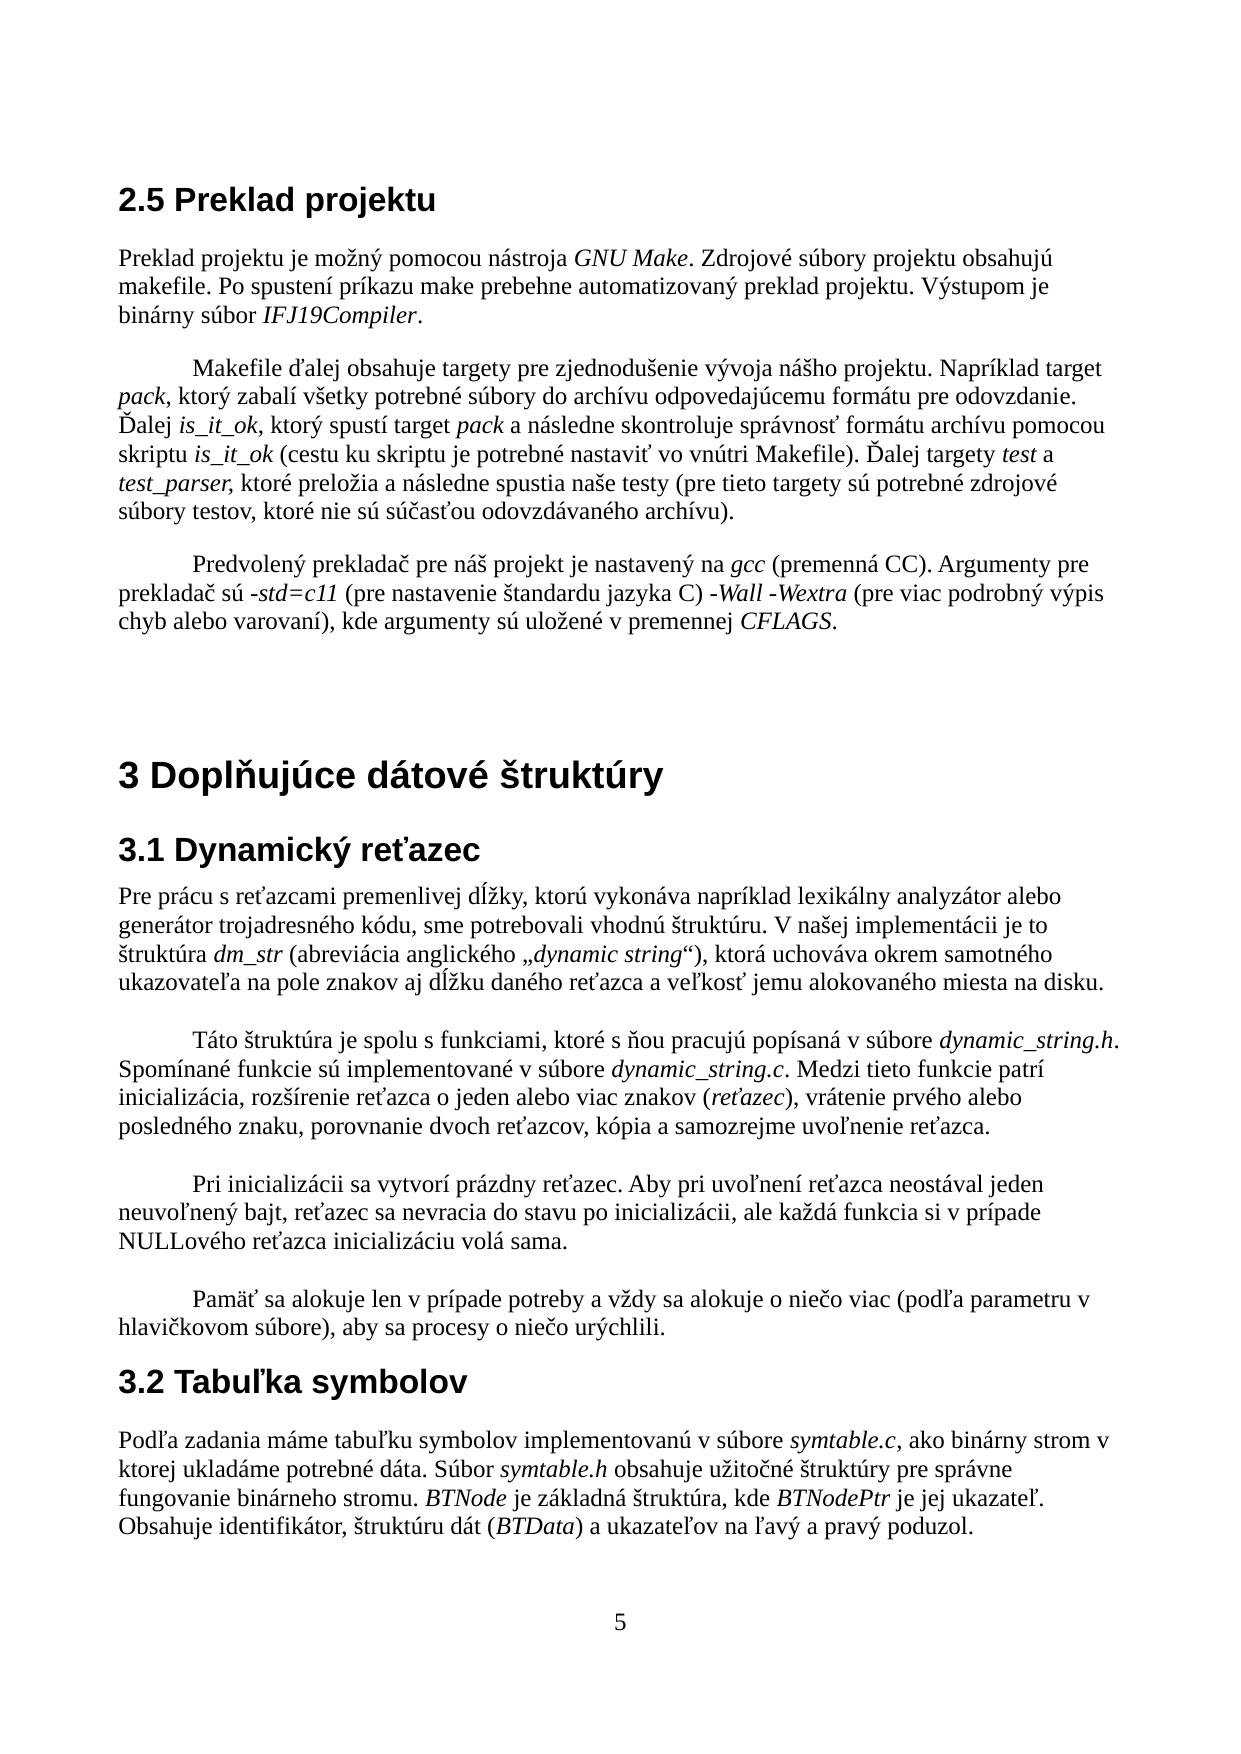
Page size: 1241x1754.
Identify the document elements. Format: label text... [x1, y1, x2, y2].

text Predvolený prekladač pre náš projekt je nastavený na gcc (premenná CC). Argumenty pre prekladač sú -std=c11 (pre nastavenie štandardu jazyka C) -Wall -Wextra (pre viac podrobný výpis chyb alebo varovaní), kde argumenty sú uložené v premennej CFLAGS. [118, 549, 1122, 635]
subtitle 3.1 Dynamický reťazec [118, 830, 1122, 869]
subtitle 2.5 Preklad projektu [118, 179, 1122, 218]
text Pri inicializácii sa vytvorí prázdny reťazec. Aby pri uvoľnení reťazca neostával jeden neuvoľnený bajt, reťazec sa nevracia do stavu po inicializácii, ale každá funkcia si v prípade NULLového reťazca inicializáciu volá sama. [118, 1169, 1122, 1255]
text Pre prácu s reťazcami premenlivej dĺžky, ktorú vykonáva napríklad lexikálny analyzátor alebo generátor trojadresného kódu, sme potrebovali vhodnú štruktúru. V našej implementácii je to štruktúra dm_str (abreviácia anglického „dynamic string“), ktorá uchováva okrem samotného ukazovateľa na pole znakov aj dĺžku daného reťazca a veľkosť jemu alokovaného miesta na disku. [118, 881, 1122, 996]
text Podľa zadania máme tabuľku symbolov implementovanú v súbore symtable.c, ako binárny strom v ktorej ukladáme potrebné dáta. Súbor symtable.h obsahuje užitočné štruktúry pre správne fungovanie binárneho stromu. BTNode je základná štruktúra, kde BTNodePtr je jej ukazateľ. Obsahuje identifikátor, štruktúru dát (BTData) a ukazateľov na ľavý a pravý poduzol. [118, 1425, 1122, 1540]
subtitle 3 Doplňujúce dátové štruktúry [118, 753, 1122, 797]
text Preklad projektu je možný pomocou nástroja GNU Make. Zdrojové súbory projektu obsahujú makefile. Po spustení príkazu make prebehne automatizovaný preklad projektu. Výstupom je binárny súbor IFJ19Compiler. [118, 243, 1122, 329]
text Pamäť sa alokuje len v prípade potreby a vždy sa alokuje o niečo viac (podľa parametru v hlavičkovom súbore), aby sa procesy o niečo urýchlili. [118, 1284, 1122, 1341]
text Táto štruktúra je spolu s funkciami, ktoré s ňou pracujú popísaná v súbore dynamic_string.h. Spomínané funkcie sú implementované v súbore dynamic_string.c. Medzi tieto funkcie patrí inicializácia, rozšírenie reťazca o jeden alebo viac znakov (reťazec), vrátenie prvého alebo posledného znaku, porovnanie dvoch reťazcov, kópia a samozrejme uvoľnenie reťazca. [118, 1025, 1122, 1140]
subtitle 3.2 Tabuľka symbolov [118, 1362, 1122, 1401]
text Makefile ďalej obsahuje targety pre zjednodušenie vývoja nášho projektu. Napríklad target pack, ktorý zabalí všetky potrebné súbory do archívu odpovedajúcemu formátu pre odovzdanie. Ďalej is_it_ok, ktorý spustí target pack a následne skontroluje správnosť formátu archívu pomocou skriptu is_it_ok (cestu ku skriptu je potrebné nastaviť vo vnútri Makefile). Ďalej targety test a test_parser, ktoré preložia a následne spustia naše testy (pre tieto targety sú potrebné zdrojové súbory testov, ktoré nie sú súčasťou odovzdávaného archívu). [118, 353, 1122, 525]
